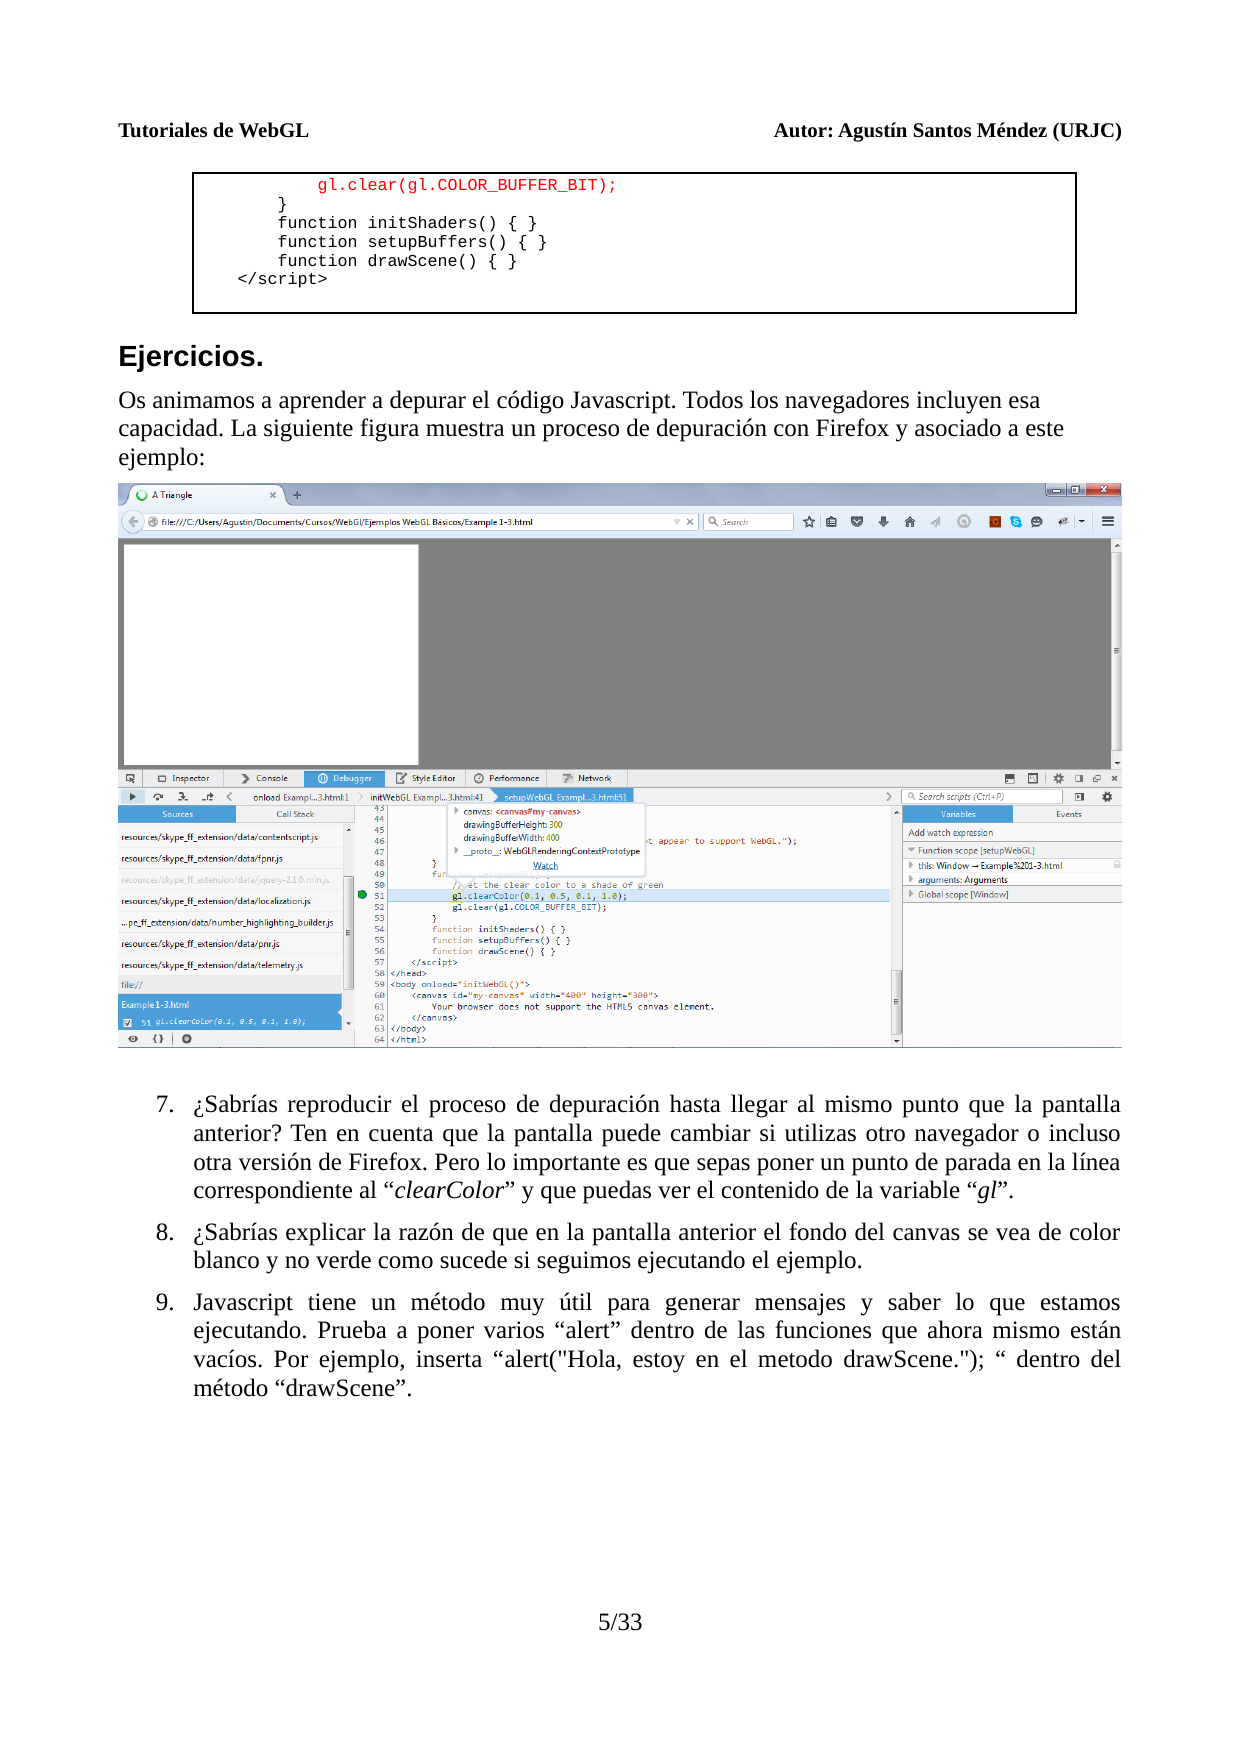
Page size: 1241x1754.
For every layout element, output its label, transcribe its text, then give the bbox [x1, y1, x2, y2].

text function setupBuffers() { } [194, 228, 1075, 247]
text } [194, 191, 1075, 209]
subtitle Ejercicios. [118, 339, 1122, 372]
text Os animamos a aprender a depurar el código Javascript. Todos los navegadores incluyen esa capacidad. La siguiente figura muestra un proceso de depuración con Firefox y asociado a este ejemplo: [118, 385, 1122, 471]
text function drawScene() { } [194, 247, 1075, 266]
text gl.clear(gl.COLOR_BUFFER_BIT); [194, 174, 1075, 191]
picture [118, 483, 1123, 1048]
list Javascript tiene un método muy útil para generar mensajes y saber lo que estamos ejecutando. Prueba a poner varios “alert” dentro de las funciones que ahora mismo están vacíos. Por ejemplo, inserta “alert("Hola, estoy en el metodo drawScene."); “ dentro del método “drawScene”. [156, 1287, 1122, 1402]
text function initShaders() { } [194, 209, 1075, 228]
list ¿Sabrías reproducir el proceso de depuración hasta llegar al mismo punto que la pantalla anterior? Ten en cuenta que la pantalla puede cambiar si utilizas otro navegador o incluso otra versión de Firefox. Pero lo importante es que sepas poner un punto de parada en la línea correspondiente al “clearColor” y que puedas ver el contenido de la variable “gl”. [156, 1089, 1122, 1204]
text </script> [194, 266, 1075, 290]
list ¿Sabrías explicar la razón de que en la pantalla anterior el fondo del canvas se vea de color blanco y no verde como sucede si seguimos ejecutando el ejemplo. [156, 1217, 1122, 1274]
